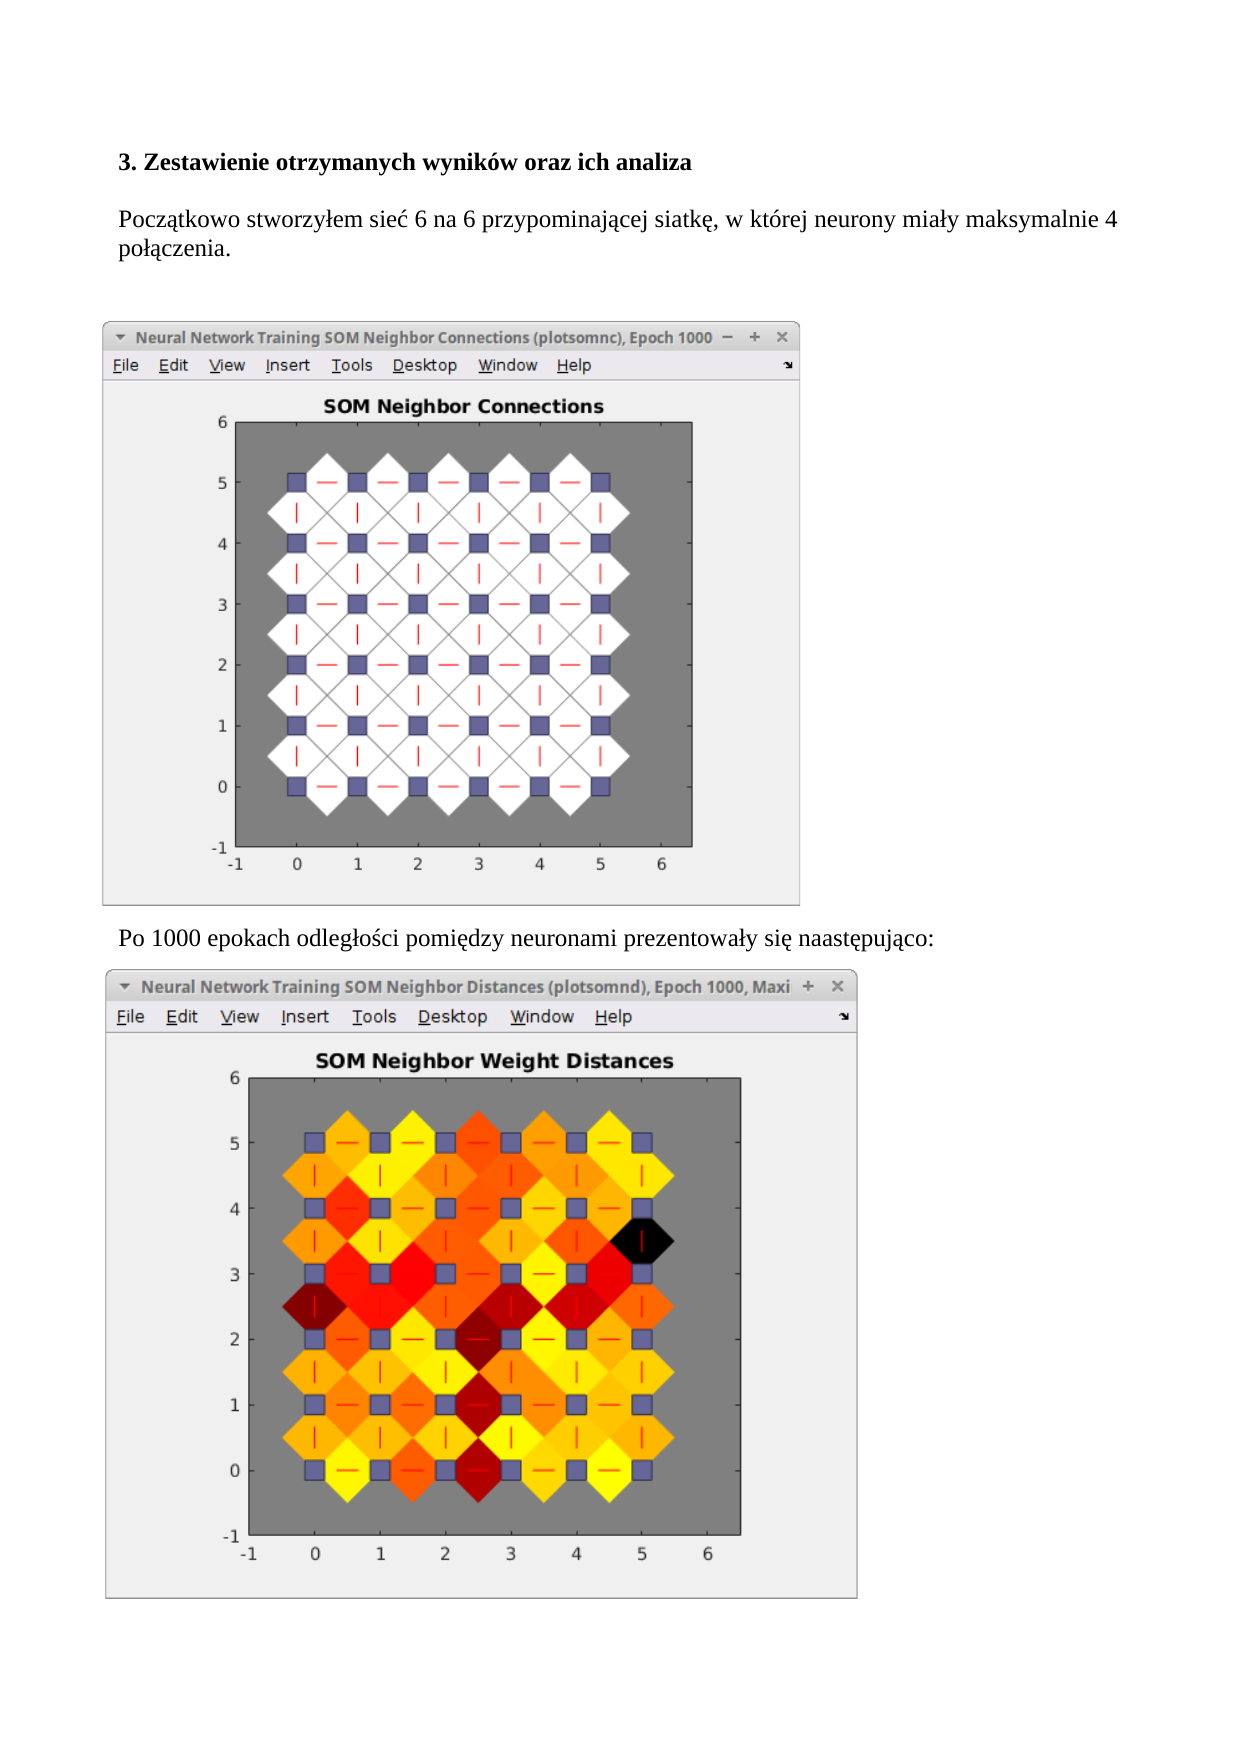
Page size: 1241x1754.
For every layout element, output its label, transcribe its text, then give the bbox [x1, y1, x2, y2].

picture [105, 969, 858, 1599]
text Po 1000 epokach odległości pomiędzy neuronami prezentowały się naastępująco: [118, 923, 1122, 952]
text 3. Zestawienie otrzymanych wyników oraz ich analiza [118, 147, 1122, 176]
text Początkowo stworzyłem sieć 6 na 6 przypominającej siatkę, w której neurony miały maksymalnie 4 połączenia. [118, 204, 1122, 262]
picture [102, 321, 801, 906]
